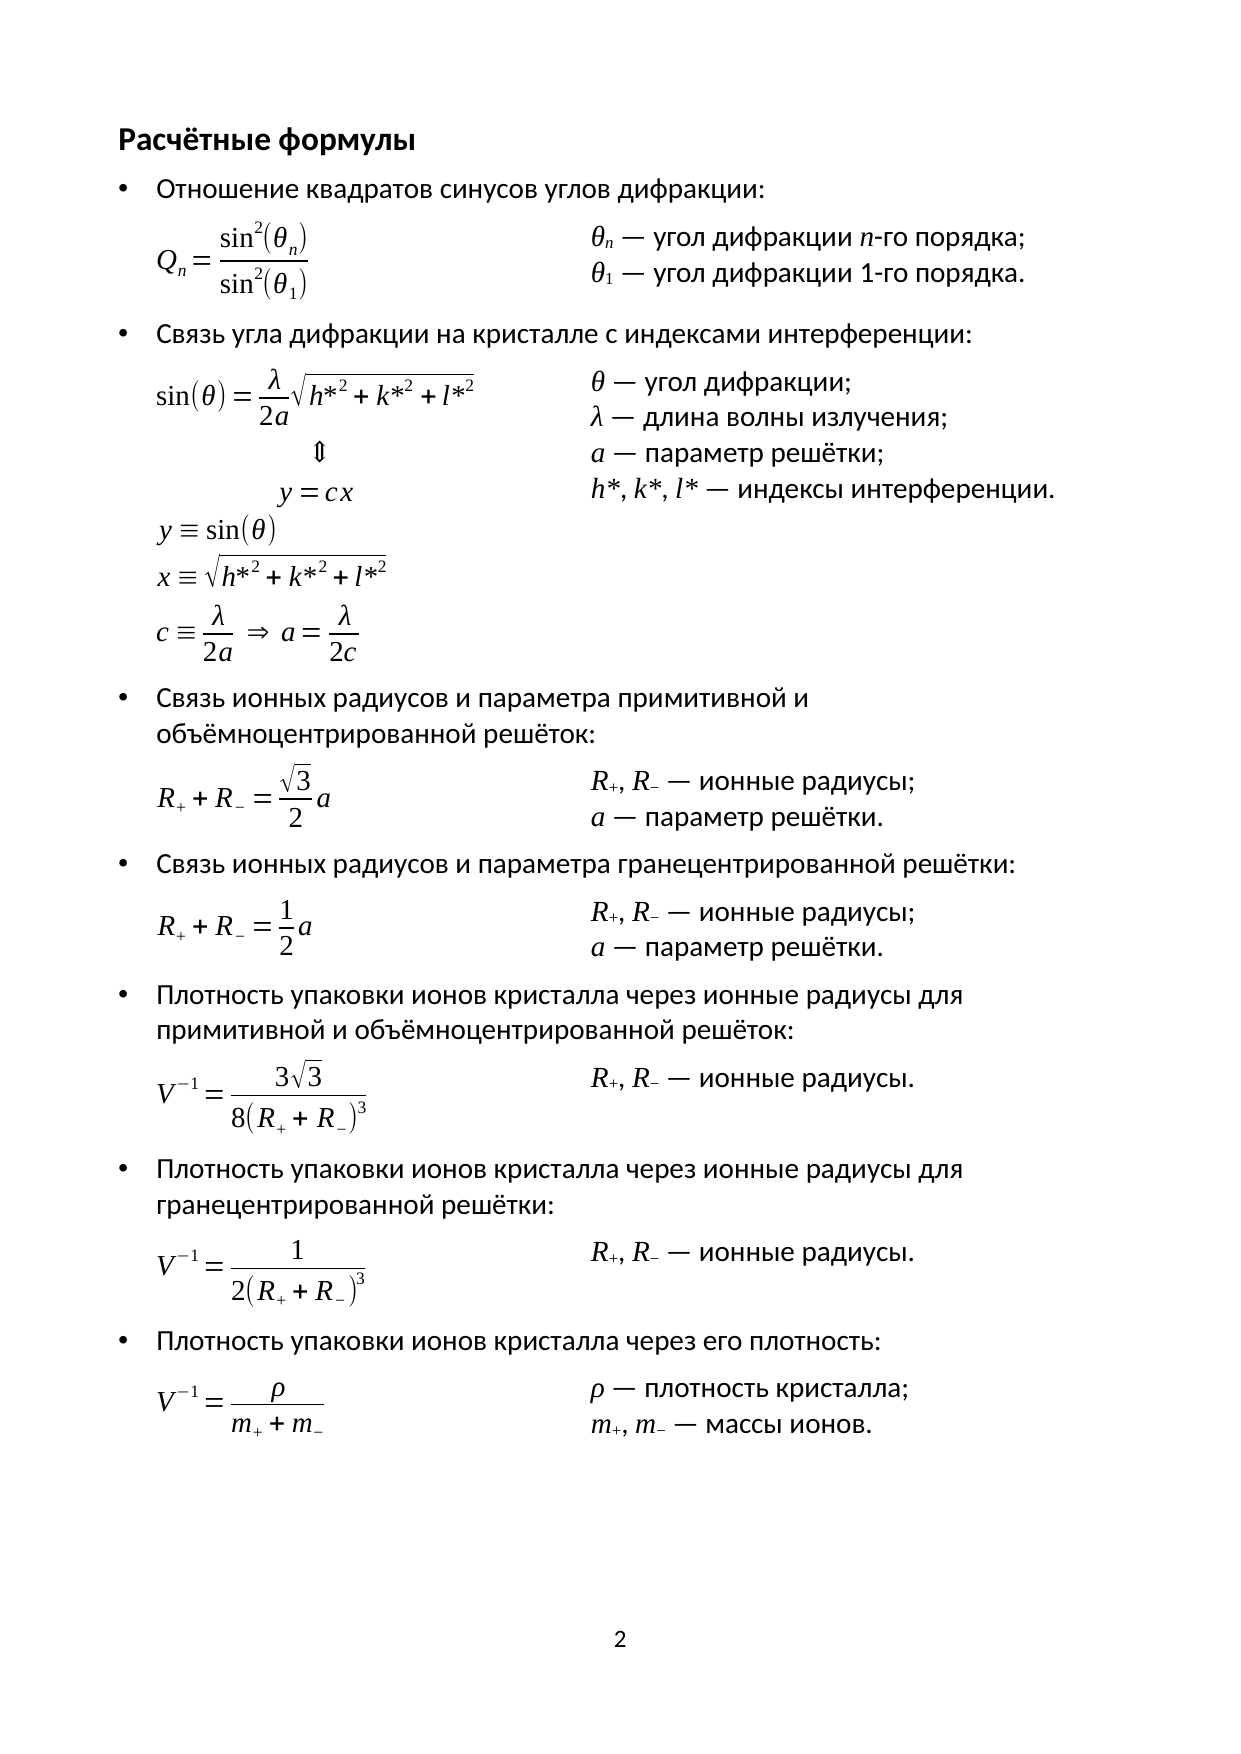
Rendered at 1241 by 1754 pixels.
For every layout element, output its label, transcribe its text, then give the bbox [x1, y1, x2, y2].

list Связь ионных радиусов и параметра примитивной и объёмноцентрированной решёток: [118, 679, 1122, 751]
table_header [156, 1233, 591, 1322]
table_header R+, R− — ионные радиусы; a — параметр решётки. [591, 893, 1122, 976]
list Отношение квадратов синусов углов дифракции: [118, 171, 1122, 206]
table_header θn — угол дифракции n-го порядка; θ1 — угол дифракции 1-го порядка. [591, 218, 1122, 316]
table_header ρ — плотность кристалла; m+, m− — массы ионов. [591, 1370, 1122, 1454]
list Плотность упаковки ионов кристалла через ионные радиусы для гранецентрированной решётки: [118, 1150, 1122, 1221]
list Плотность упаковки ионов кристалла через его плотность: [118, 1322, 1122, 1358]
table_header [156, 762, 591, 845]
table_header R+, R− — ионные радиусы. [591, 1233, 1122, 1322]
list Связь угла дифракции на кристалле с индексами интерференции: [118, 316, 1122, 351]
table_header [156, 218, 591, 316]
table_header [156, 363, 591, 679]
table_header [156, 893, 591, 976]
table_header [156, 1370, 591, 1454]
subtitle Расчётные формулы [118, 118, 1122, 159]
list Связь ионных радиусов и параметра гранецентрированной решётки: [118, 845, 1122, 881]
table_header R+, R− — ионные радиусы; a — параметр решётки. [591, 762, 1122, 845]
list Плотность упаковки ионов кристалла через ионные радиусы для примитивной и объёмноцентрированной решёток: [118, 976, 1122, 1047]
table_header [156, 1059, 591, 1150]
table_header R+, R− — ионные радиусы. [591, 1059, 1122, 1150]
table_header θ — угол дифракции; λ — длина волны излучения; a — параметр решётки; h*, k*, l* — индексы интерференции. [591, 363, 1122, 679]
